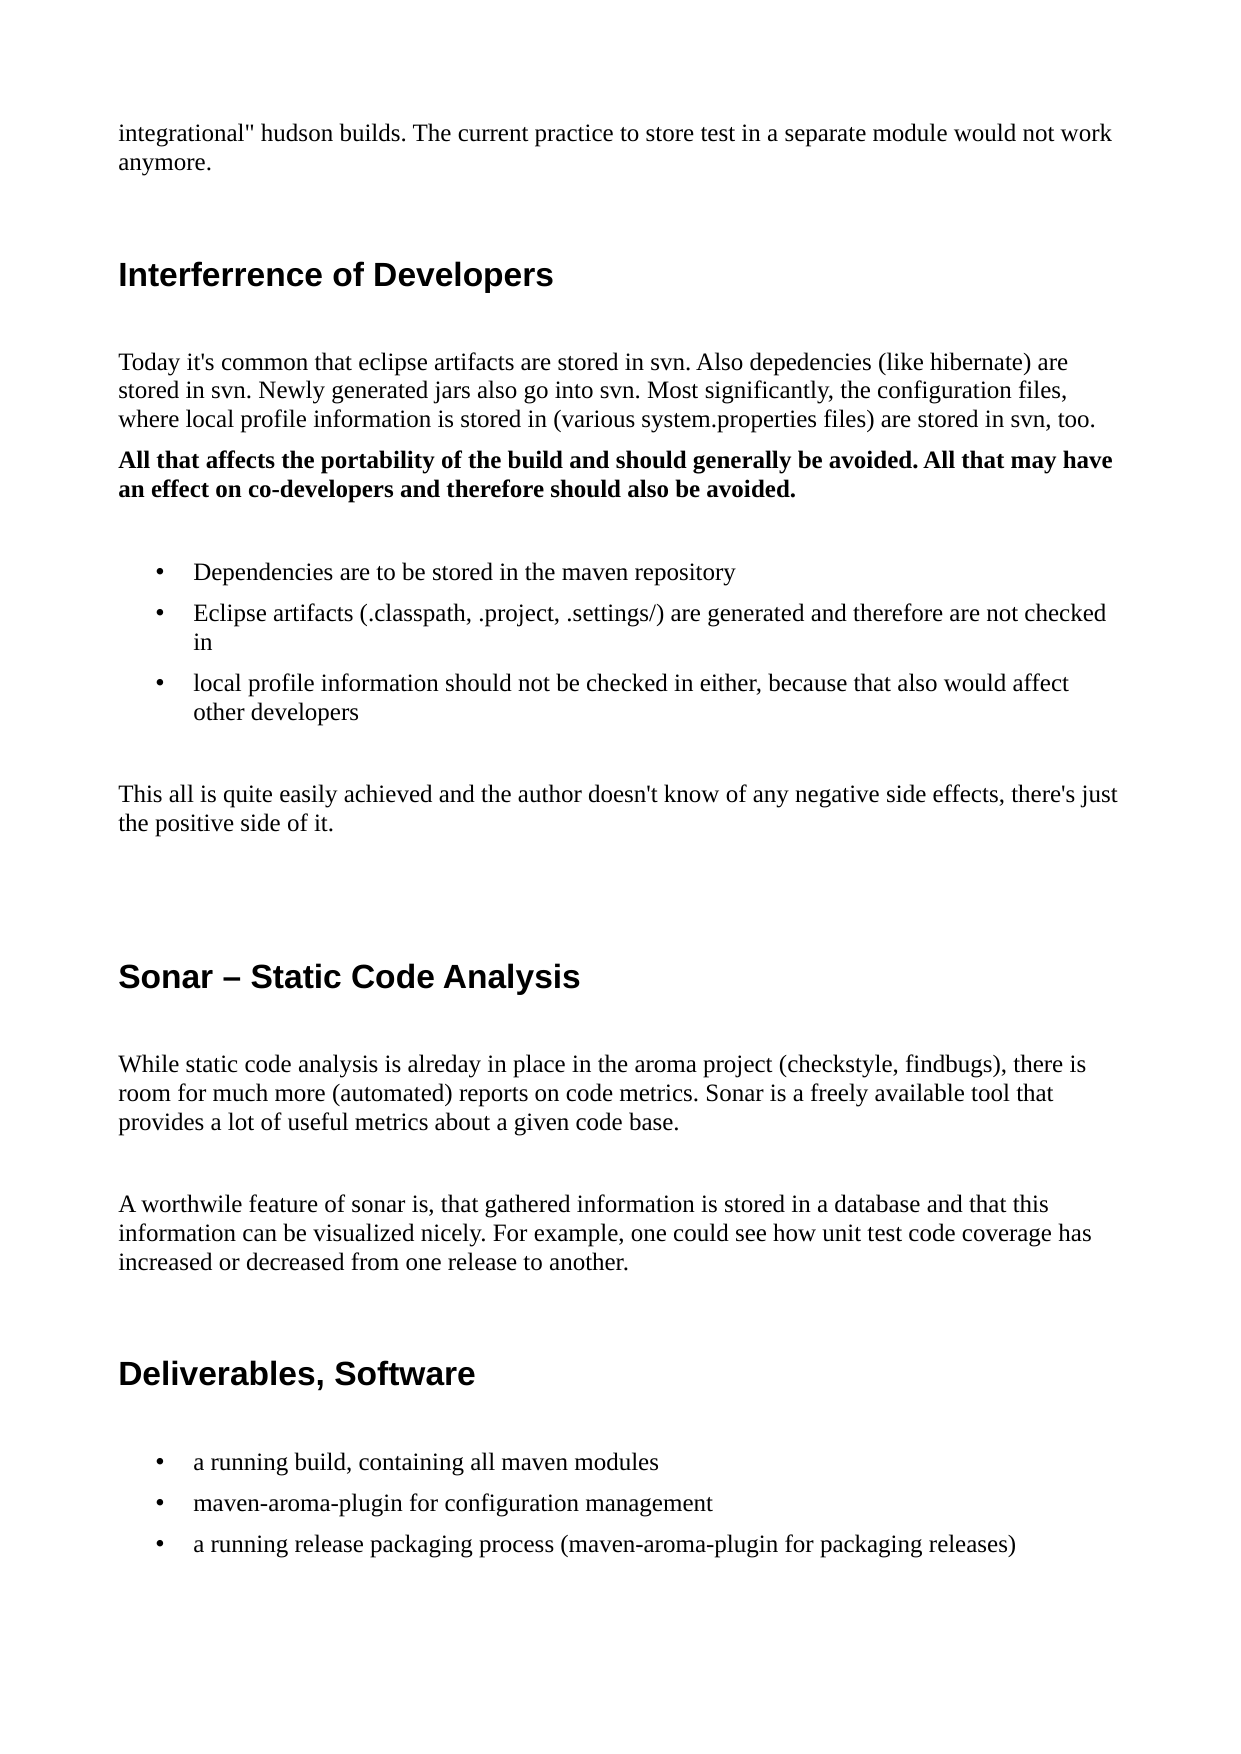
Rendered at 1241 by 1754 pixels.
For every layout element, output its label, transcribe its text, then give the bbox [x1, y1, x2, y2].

list local profile information should not be checked in either, because that also would affect other developers [156, 668, 1122, 726]
text A worthwile feature of sonar is, that gathered information is stored in a database and that this information can be visualized nicely. For example, one could see how unit test code coverage has increased or decreased from one release to another. [118, 1189, 1122, 1275]
text All that affects the portability of the build and should generally be avoided. All that may have an effect on co-developers and therefore should also be avoided. [118, 446, 1122, 503]
list maven-aroma-plugin for configuration management [156, 1488, 1122, 1517]
list a running build, containing all maven modules [156, 1447, 1122, 1475]
list Eclipse artifacts (.classpath, .project, .settings/) are generated and therefore are not checked in [156, 598, 1122, 656]
text Today it's common that eclipse artifacts are stored in svn. Also depedencies (like hibernate) are stored in svn. Newly generated jars also go into svn. Most significantly, the configuration files, where local profile information is stored in (various system.properties files) are stored in svn, too. [118, 347, 1122, 433]
text This all is quite easily achieved and the author doesn't know of any negative side effects, there's just the positive side of it. [118, 779, 1122, 837]
subtitle Deliverables, Software [118, 1354, 1122, 1393]
subtitle Sonar – Static Code Analysis [118, 957, 1122, 995]
list a running release packaging process (maven-aroma-plugin for packaging releases) [156, 1529, 1122, 1558]
text integrational" hudson builds. The current practice to store test in a separate module would not work anymore. [118, 118, 1122, 176]
list Dependencies are to be stored in the maven repository [156, 557, 1122, 586]
text While static code analysis is alreday in place in the aroma project (checkstyle, findbugs), there is room for much more (automated) reports on code metrics. Sonar is a freely available tool that provides a lot of useful metrics about a given code base. [118, 1049, 1122, 1135]
subtitle Interferrence of Developers [118, 254, 1122, 293]
